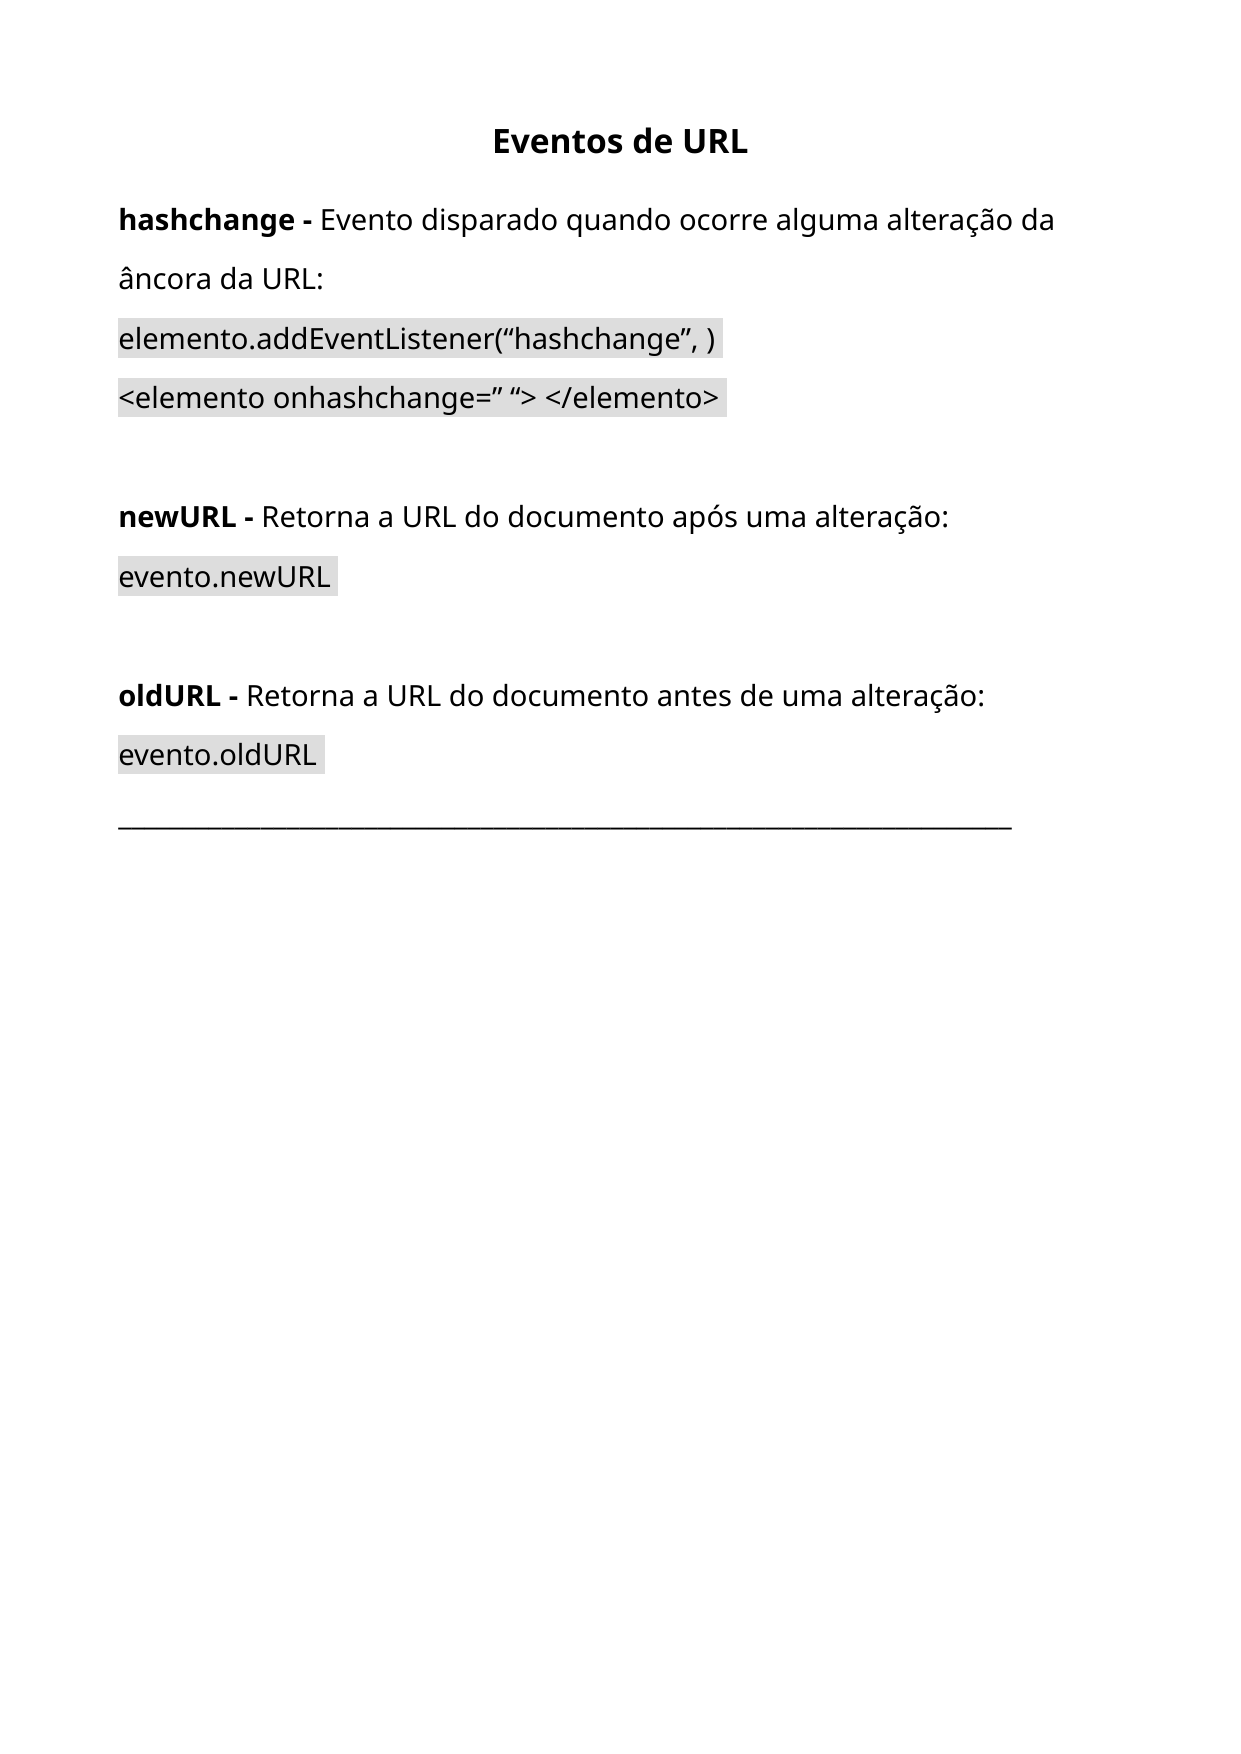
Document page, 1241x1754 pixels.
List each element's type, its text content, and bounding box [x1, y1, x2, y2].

text <elemento onhashchange=” “> </elemento> [118, 378, 1122, 417]
text _____________________________________________________________________ [118, 794, 1122, 834]
text hashchange - Evento disparado quando ocorre alguma alteração da âncora da URL: [118, 199, 1122, 298]
text oldURL - Retorna a URL do documento antes de uma alteração: evento.oldURL [118, 675, 1122, 774]
subtitle Eventos de URL [118, 118, 1122, 164]
text elemento.addEventListener(“hashchange”, ) [118, 318, 1122, 358]
text newURL - Retorna a URL do documento após uma alteração: evento.newURL [118, 497, 1122, 596]
